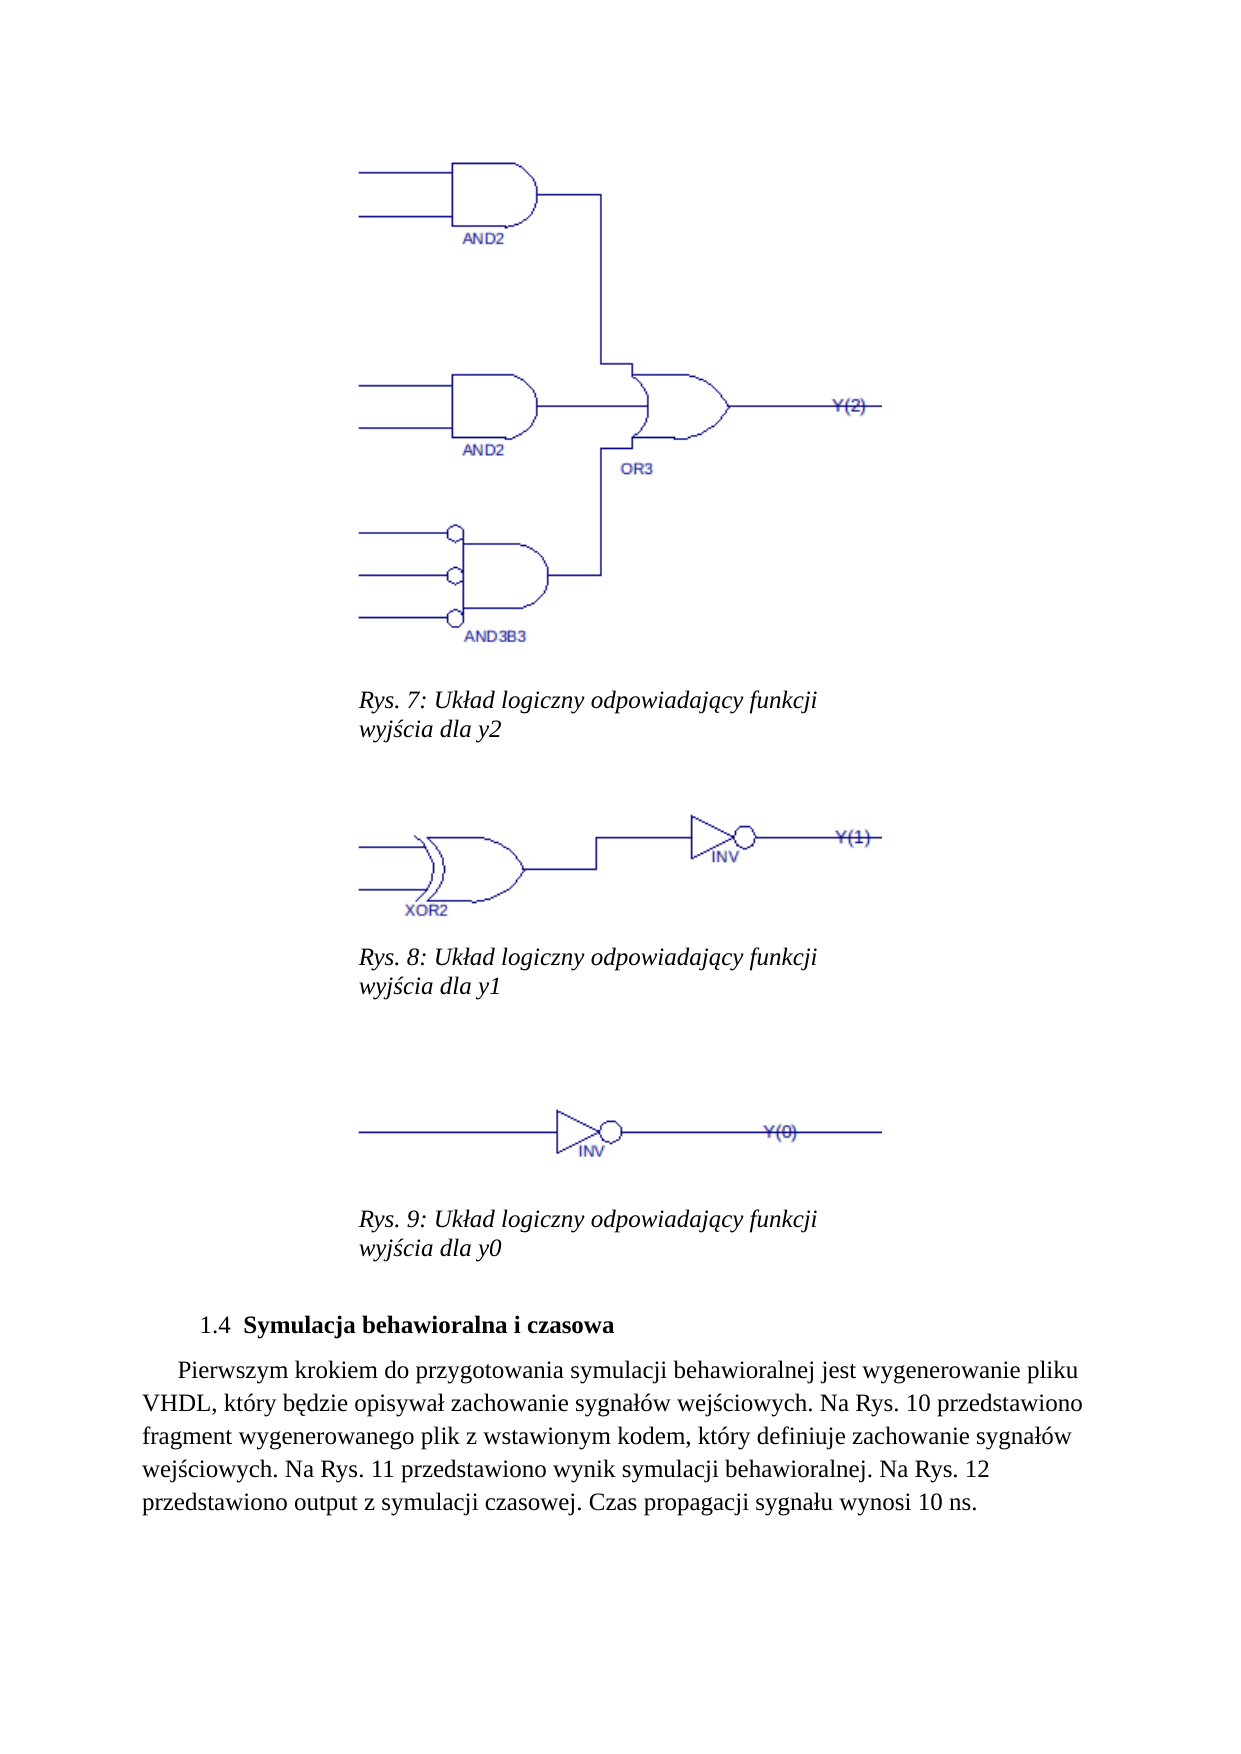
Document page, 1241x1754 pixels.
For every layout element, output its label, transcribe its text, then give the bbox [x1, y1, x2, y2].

text Pierwszym krokiem do przygotowania symulacji behawioralnej jest wygenerowanie pliku VHDL, który będzie opisywał zachowanie sygnałów wejściowych. Na Rys. 10 przedstawiono fragment wygenerowanego plik z wstawionym kodem, który definiuje zachowanie sygnałów wejściowych. Na Rys. 11 przedstawiono wynik symulacji behawioralnej. Na Rys. 12 przedstawiono output z symulacji czasowej. Czas propagacji sygnału wynosi 10 ns. [142, 1355, 1098, 1516]
text Rys. 7: Układ logiczny odpowiadający funkcji wyjścia dla y2 [358, 686, 882, 743]
picture [358, 794, 882, 943]
picture [358, 1055, 882, 1204]
list Rys. 9: Układ logiczny odpowiadający funkcji wyjścia dla y0 [358, 1204, 882, 1261]
picture [358, 130, 882, 686]
list Symulacja behawioralna i czasowa [193, 1310, 1122, 1339]
list Rys. 8: Układ logiczny odpowiadający funkcji wyjścia dla y1 [358, 943, 882, 1000]
